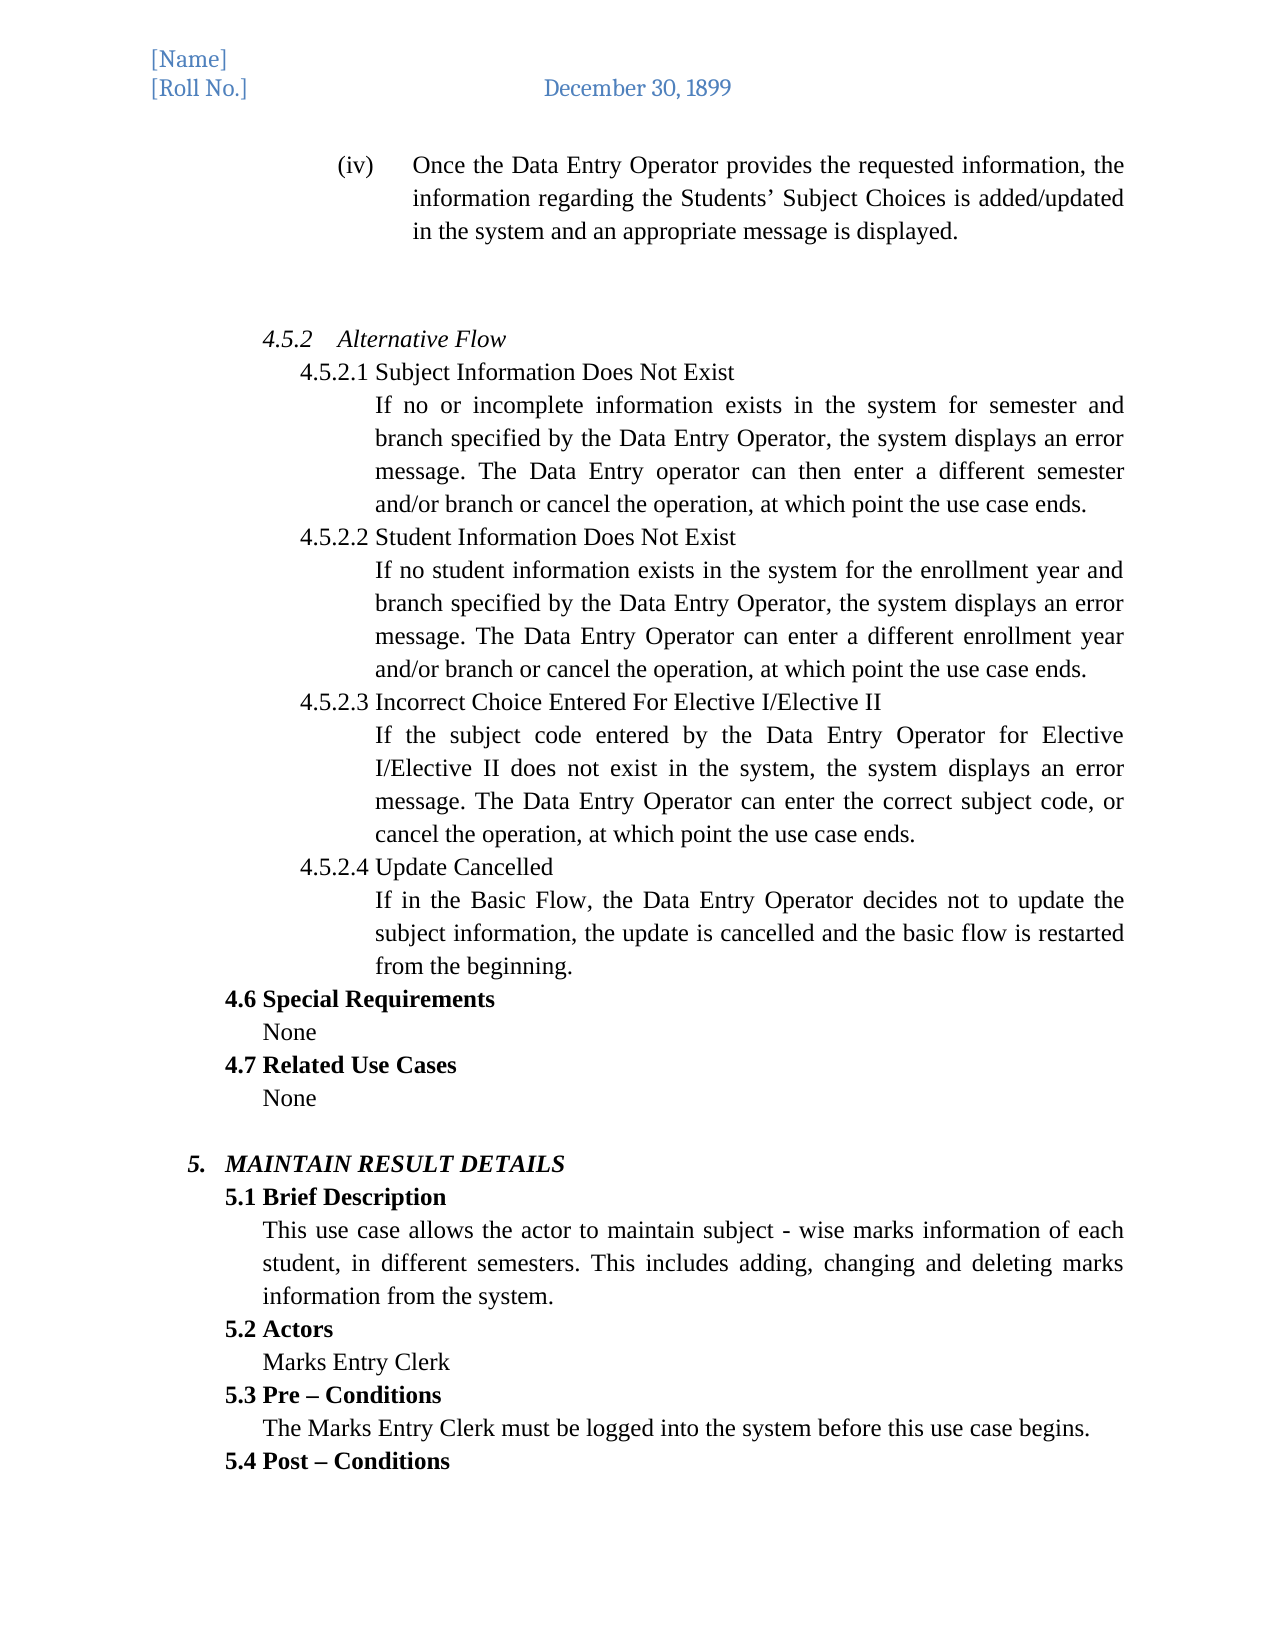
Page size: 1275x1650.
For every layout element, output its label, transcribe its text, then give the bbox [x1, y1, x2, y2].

list Related Use Cases [225, 1050, 1125, 1079]
list This use case allows the actor to maintain subject - wise marks information of each student, in different semesters. This includes adding, changing and deleting marks information from the system. [262, 1215, 1125, 1310]
list Alternative Flow [262, 324, 1125, 352]
list Special Requirements [225, 984, 1125, 1013]
list Incorrect Choice Entered For Elective I/Elective II [300, 687, 1125, 716]
list None [262, 1017, 1125, 1046]
list Post – Conditions [225, 1446, 1125, 1475]
list The Marks Entry Clerk must be logged into the system before this use case begins. [262, 1413, 1125, 1442]
list Subject Information Does Not Exist [300, 357, 1125, 386]
list Student Information Does Not Exist [300, 522, 1125, 551]
list Once the Data Entry Operator provides the requested information, the information regarding the Students’ Subject Choices is added/updated in the system and an appropriate message is displayed. [337, 150, 1125, 245]
list Marks Entry Clerk [262, 1347, 1125, 1376]
list If no or incomplete information exists in the system for semester and branch specified by the Data Entry Operator, the system displays an error message. The Data Entry operator can then enter a different semester and/or branch or cancel the operation, at which point the use case ends. [375, 390, 1125, 518]
list Brief Description [225, 1182, 1125, 1211]
list Actors [225, 1314, 1125, 1343]
list Pre – Conditions [225, 1380, 1125, 1409]
list MAINTAIN RESULT DETAILS [187, 1149, 1125, 1178]
list If no student information exists in the system for the enrollment year and branch specified by the Data Entry Operator, the system displays an error message. The Data Entry Operator can enter a different enrollment year and/or branch or cancel the operation, at which point the use case ends. [375, 555, 1125, 683]
list If the subject code entered by the Data Entry Operator for Elective I/Elective II does not exist in the system, the system displays an error message. The Data Entry Operator can enter the correct subject code, or cancel the operation, at which point the use case ends. [375, 720, 1125, 848]
list If in the Basic Flow, the Data Entry Operator decides not to update the subject information, the update is cancelled and the basic flow is restarted from the beginning. [375, 885, 1125, 980]
list Update Cancelled [300, 852, 1125, 881]
list None [262, 1083, 1125, 1112]
